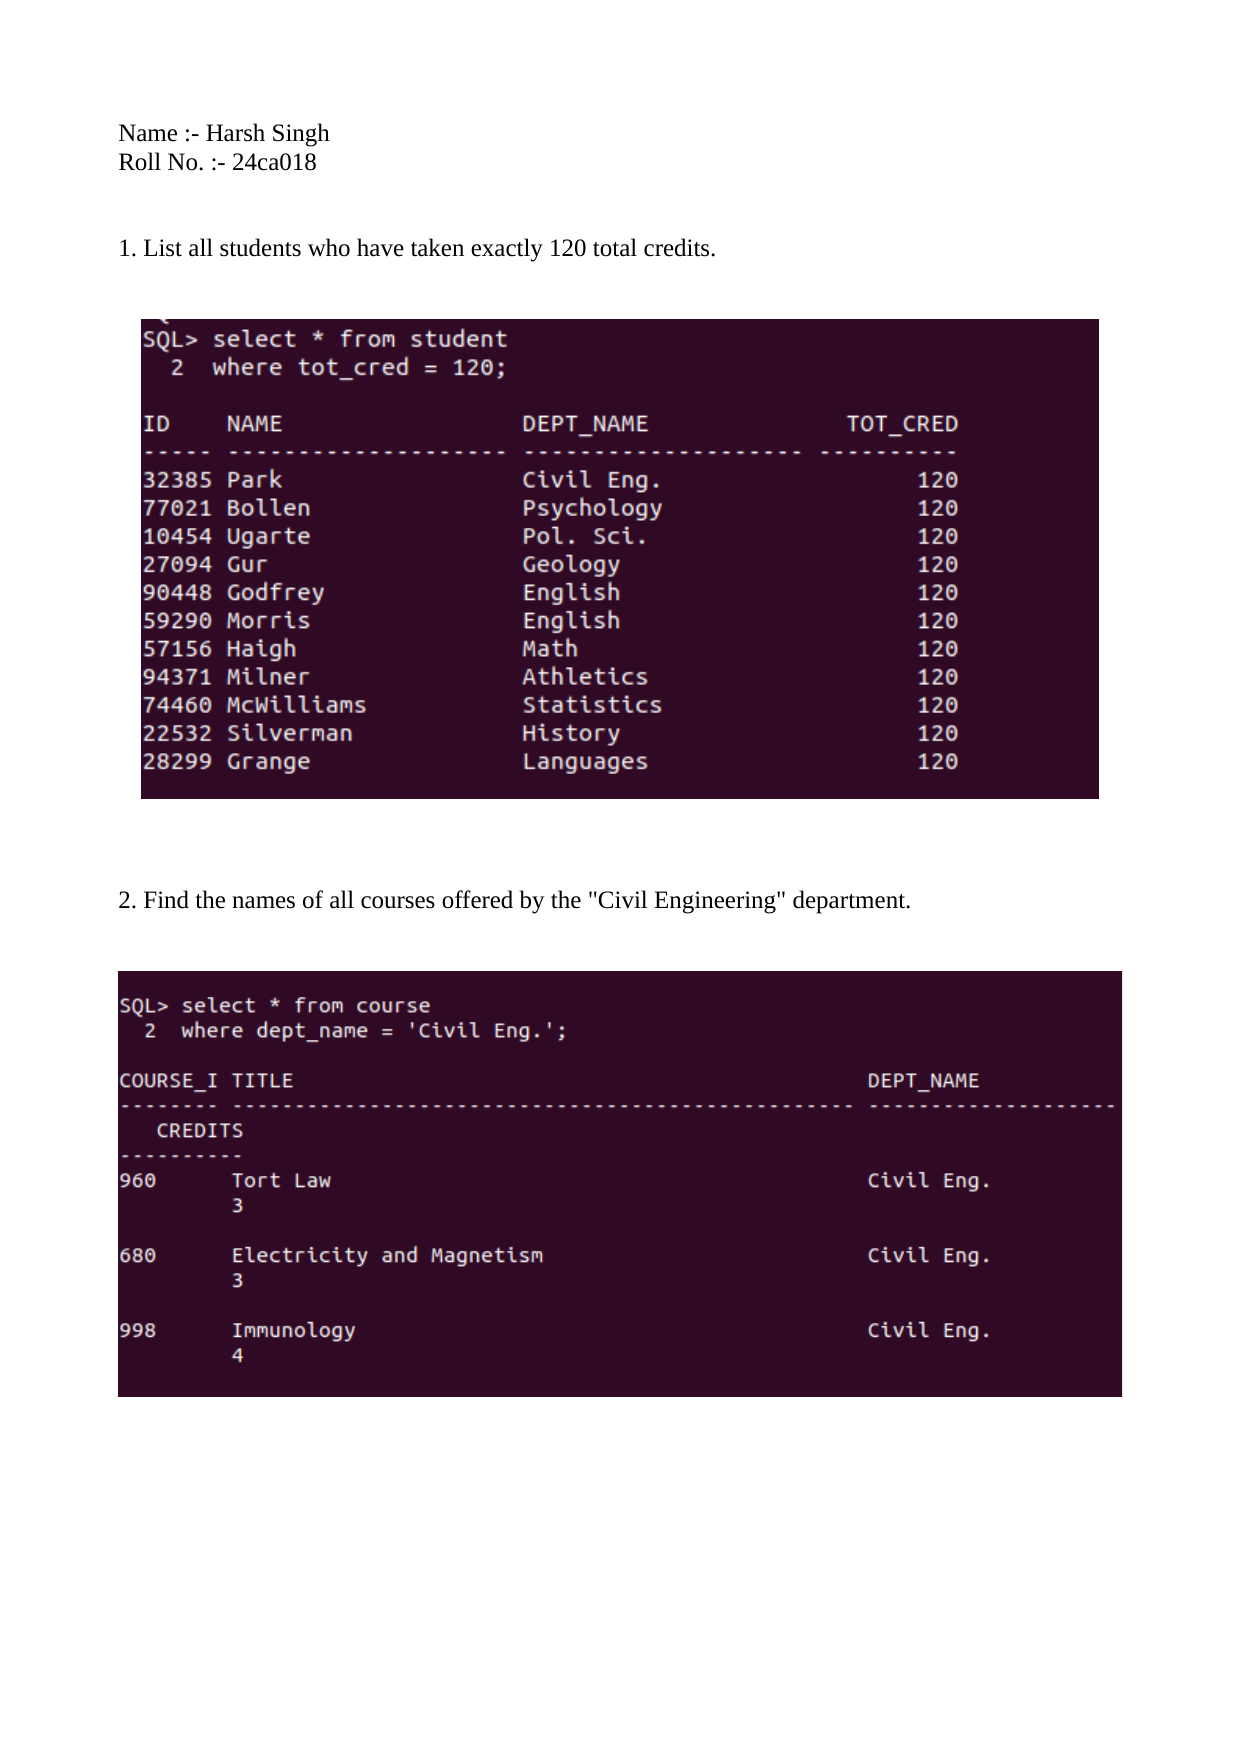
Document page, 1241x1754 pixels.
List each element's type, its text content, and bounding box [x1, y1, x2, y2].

text 1. List all students who have taken exactly 120 total credits. [118, 233, 1122, 262]
picture [118, 971, 1123, 1397]
picture [141, 319, 1099, 799]
text 2. Find the names of all courses offered by the "Civil Engineering" department. [118, 885, 1122, 914]
text Roll No. :- 24ca018 [118, 147, 1122, 176]
text Name :- Harsh Singh [118, 118, 1122, 147]
